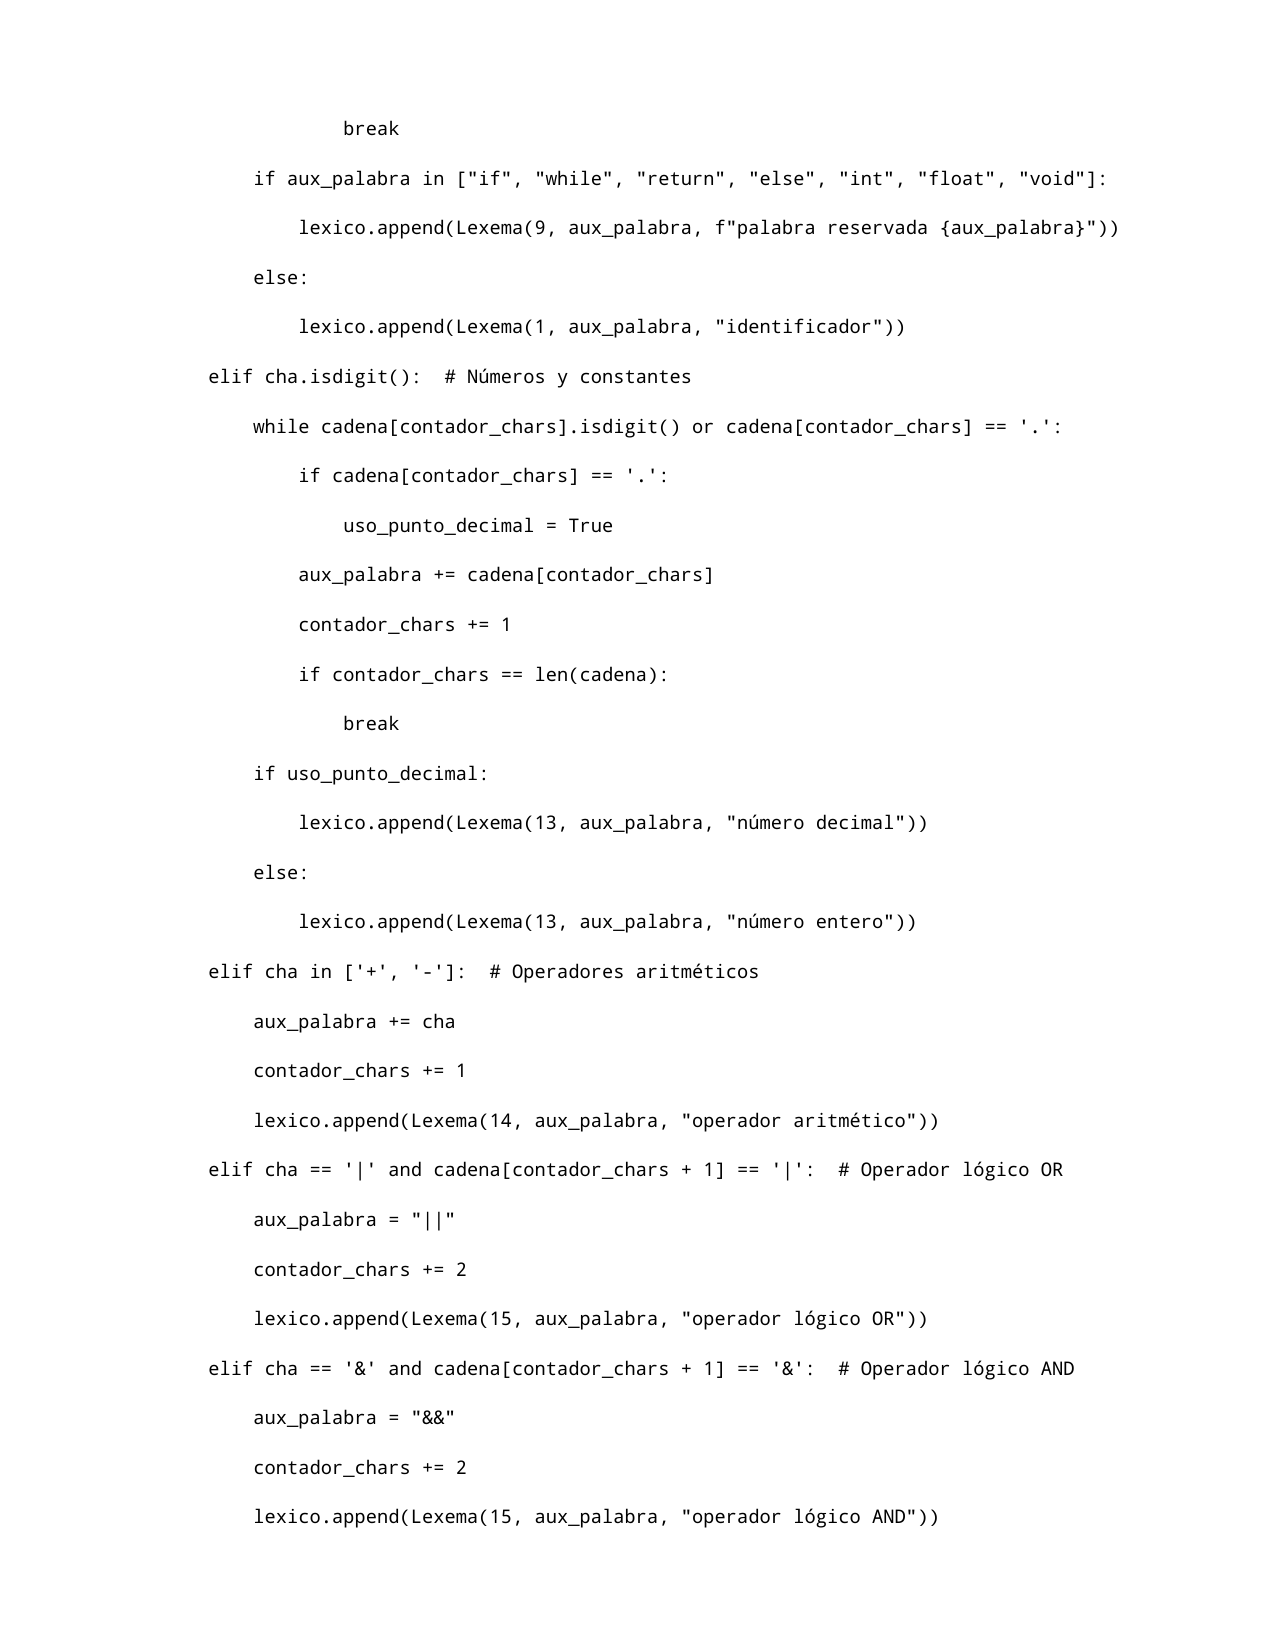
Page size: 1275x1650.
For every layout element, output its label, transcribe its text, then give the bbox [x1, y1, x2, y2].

text if uso_punto_decimal: [118, 763, 1157, 785]
text contador_chars += 1 [118, 1060, 1157, 1082]
text aux_palabra = "&&" [118, 1407, 1157, 1429]
text elif cha.isdigit(): # Números y constantes [118, 366, 1157, 388]
text break [118, 118, 1157, 140]
text lexico.append(Lexema(14, aux_palabra, "operador aritmético")) [118, 1110, 1157, 1132]
text lexico.append(Lexema(15, aux_palabra, "operador lógico OR")) [118, 1308, 1157, 1330]
text elif cha == '|' and cadena[contador_chars + 1] == '|': # Operador lógico OR [118, 1159, 1157, 1181]
text if aux_palabra in ["if", "while", "return", "else", "int", "float", "void"]: [118, 168, 1157, 190]
text else: [118, 267, 1157, 289]
text contador_chars += 2 [118, 1457, 1157, 1479]
text while cadena[contador_chars].isdigit() or cadena[contador_chars] == '.': [118, 416, 1157, 438]
text lexico.append(Lexema(13, aux_palabra, "número entero")) [118, 911, 1157, 933]
text lexico.append(Lexema(13, aux_palabra, "número decimal")) [118, 812, 1157, 834]
text elif cha == '&' and cadena[contador_chars + 1] == '&': # Operador lógico AND [118, 1358, 1157, 1380]
text lexico.append(Lexema(9, aux_palabra, f"palabra reservada {aux_palabra}")) [118, 217, 1157, 239]
text break [118, 713, 1157, 735]
text aux_palabra += cadena[contador_chars] [118, 564, 1157, 586]
text uso_punto_decimal = True [118, 515, 1157, 537]
text aux_palabra += cha [118, 1011, 1157, 1033]
text contador_chars += 2 [118, 1258, 1157, 1281]
text contador_chars += 1 [118, 614, 1157, 636]
text lexico.append(Lexema(1, aux_palabra, "identificador")) [118, 316, 1157, 338]
text aux_palabra = "||" [118, 1209, 1157, 1231]
text else: [118, 862, 1157, 884]
text if cadena[contador_chars] == '.': [118, 465, 1157, 487]
text lexico.append(Lexema(15, aux_palabra, "operador lógico AND")) [118, 1506, 1157, 1528]
text elif cha in ['+', '-']: # Operadores aritméticos [118, 961, 1157, 983]
text if contador_chars == len(cadena): [118, 663, 1157, 686]
